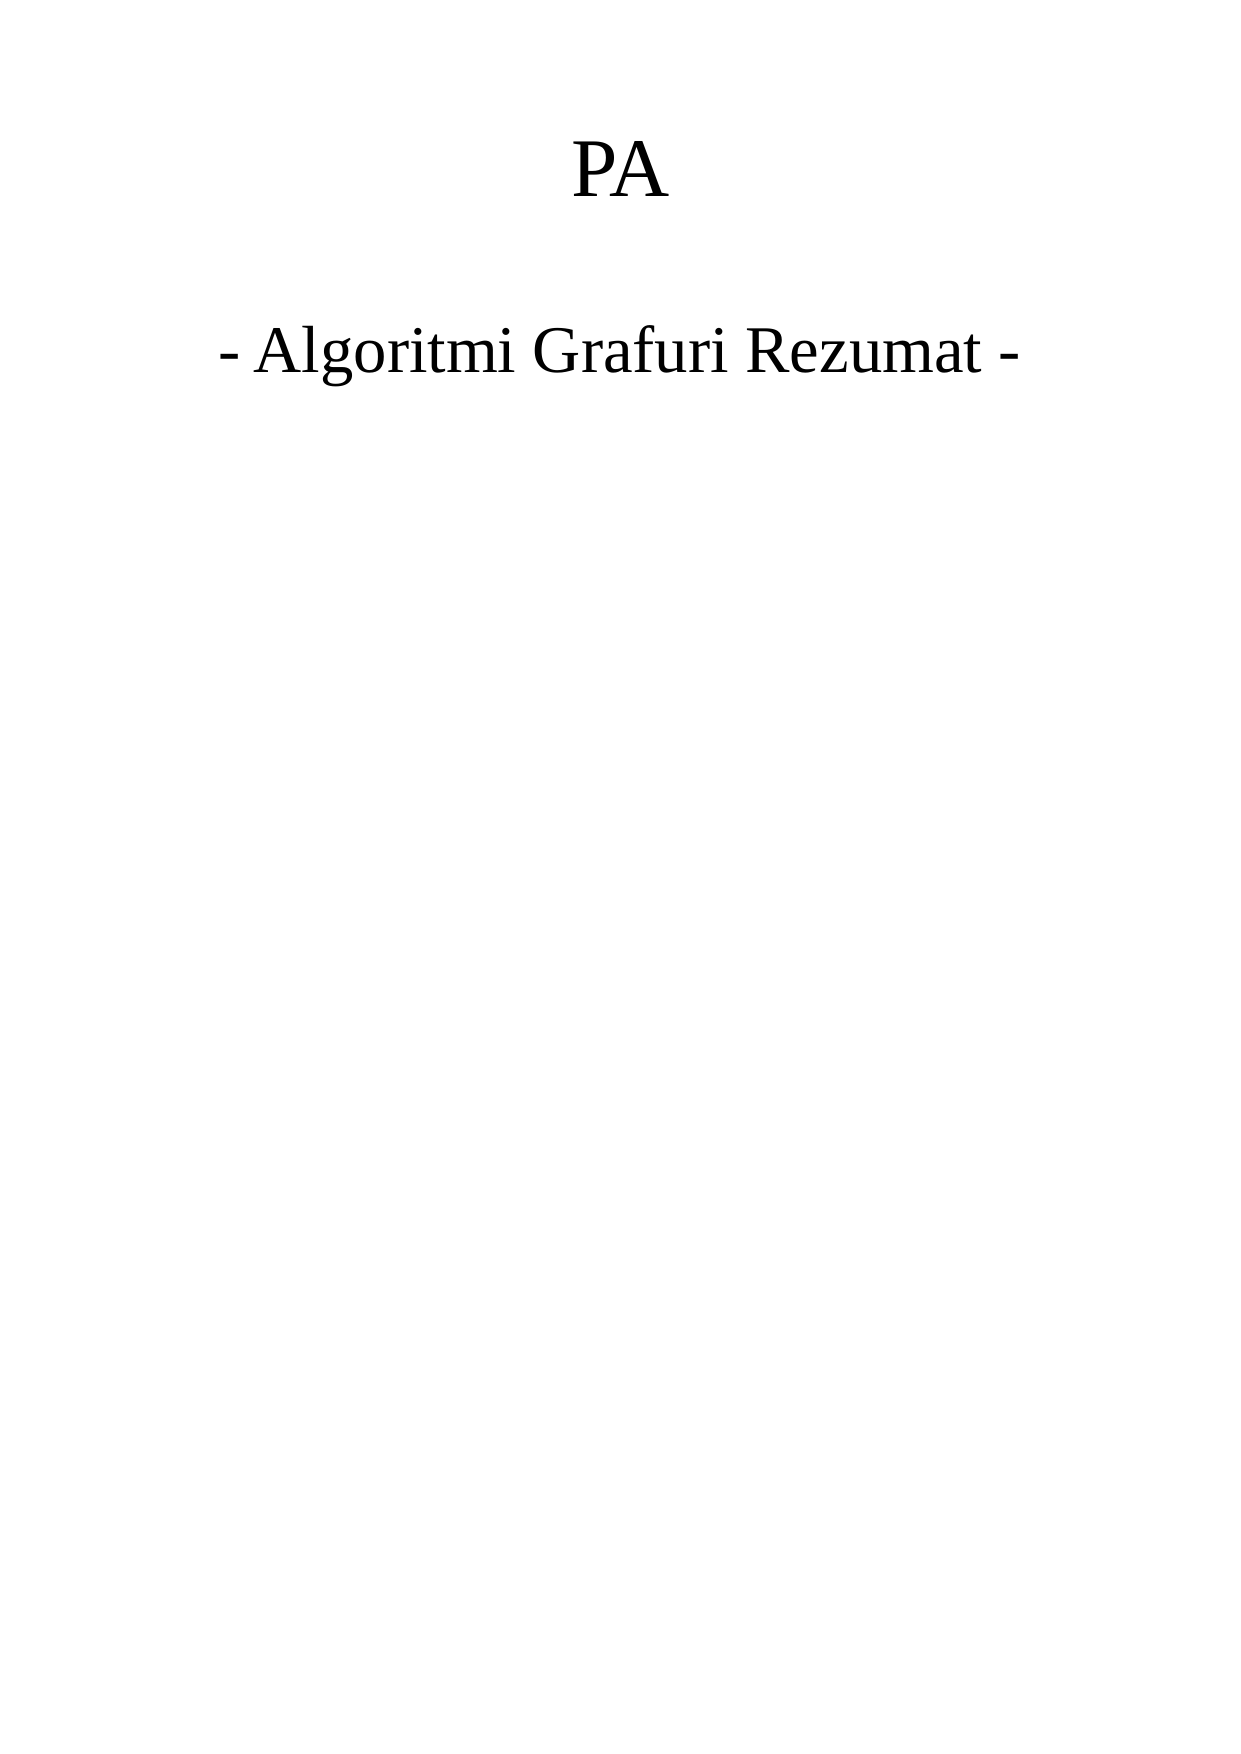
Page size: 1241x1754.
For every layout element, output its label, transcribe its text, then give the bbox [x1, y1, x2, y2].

text PA [118, 118, 1122, 214]
text - Algoritmi Grafuri Rezumat - [118, 310, 1122, 386]
